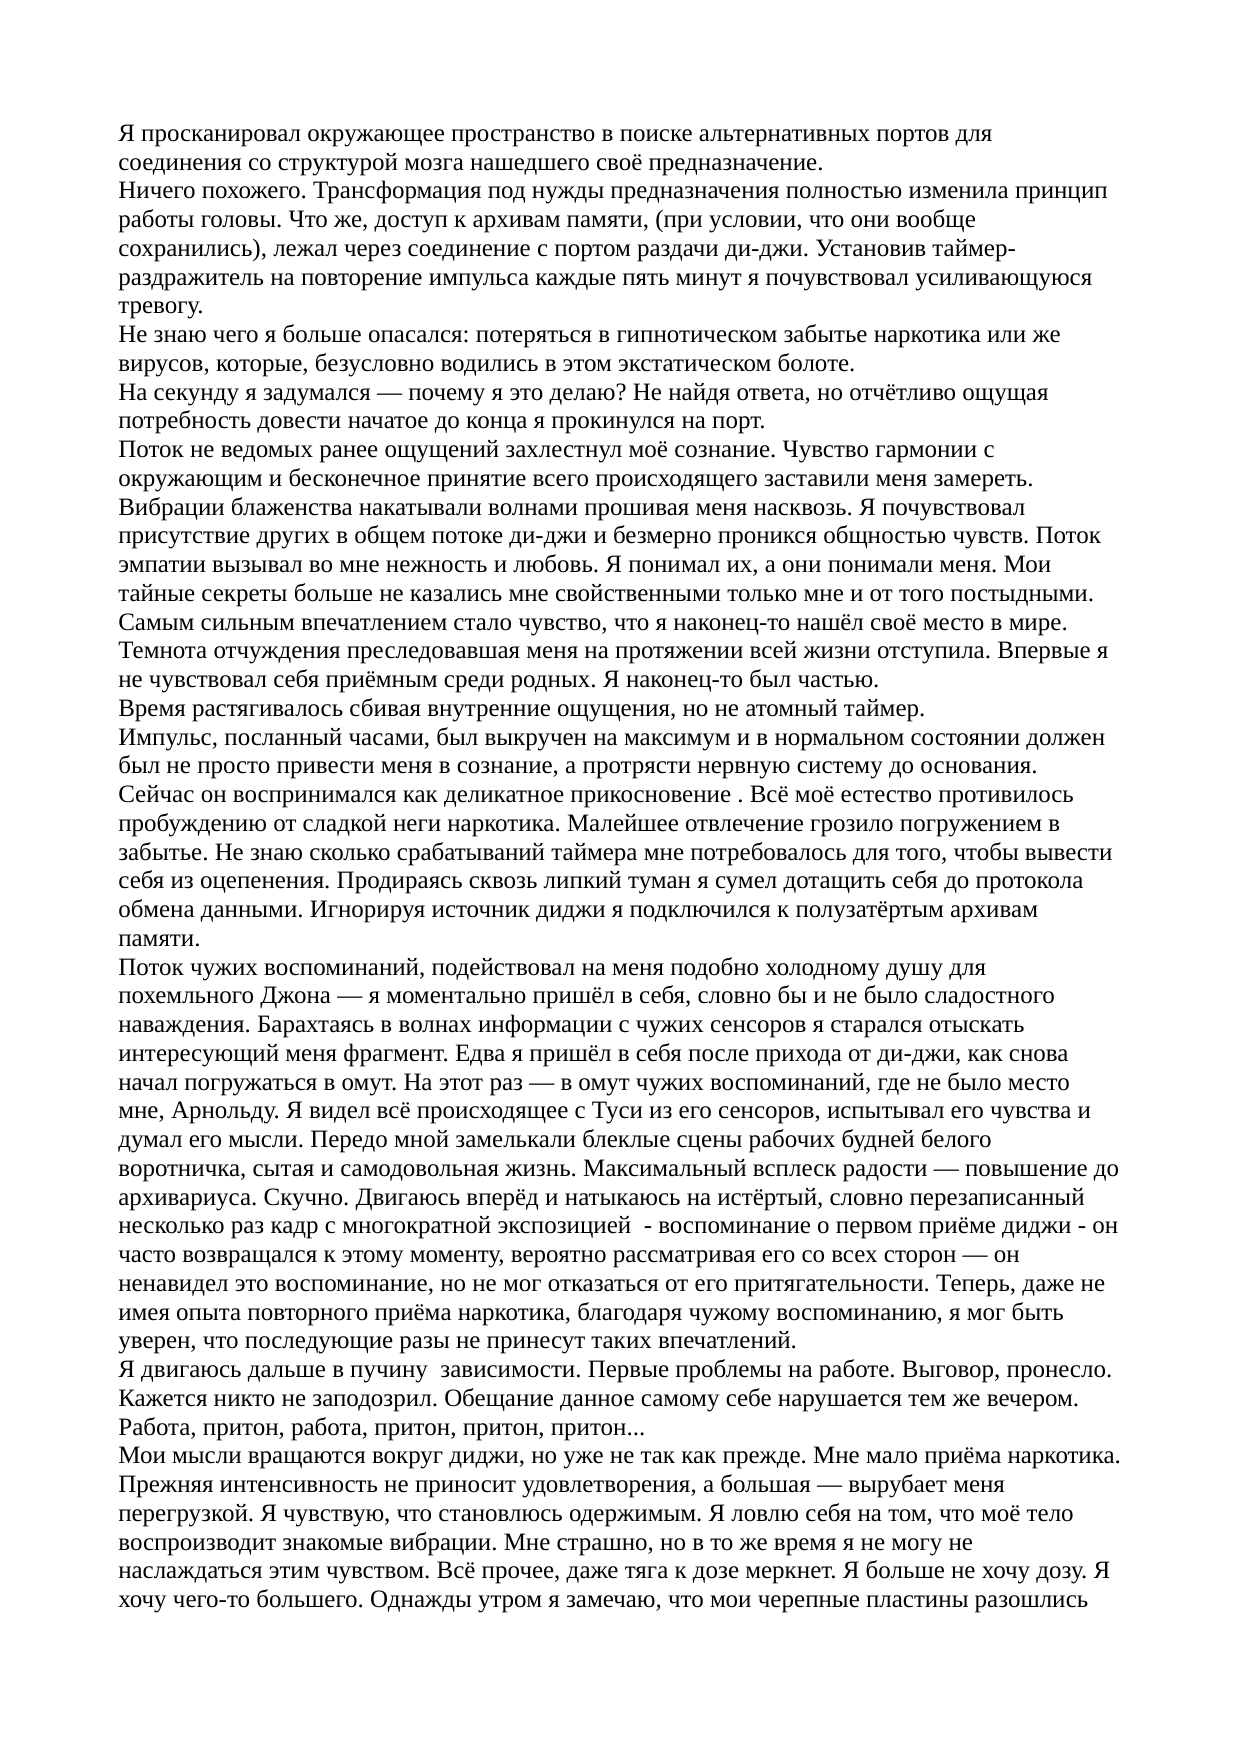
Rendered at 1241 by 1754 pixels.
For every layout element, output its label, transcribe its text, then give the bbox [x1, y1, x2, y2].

text Импульс, посланный часами, был выкручен на максимум и в нормальном состоянии должен был не просто привести меня в сознание, а протрясти нервную систему до основания. [118, 722, 1122, 779]
text Темнота отчуждения преследовавшая меня на протяжении всей жизни отступила. Впервые я не чувствовал себя приёмным среди родных. Я наконец-то был частью. [118, 636, 1122, 693]
text Сейчас он воспринимался как деликатное прикосновение . Всё моё естество противилось пробуждению от сладкой неги наркотика. Малейшее отвлечение грозило погружением в забытье. Не знаю сколько срабатываний таймера мне потребовалось для того, чтобы вывести себя из оцепенения. Продираясь сквозь липкий туман я сумел дотащить себя до протокола обмена данными. Игнорируя источник диджи я подключился к полузатёртым архивам памяти. [118, 779, 1122, 952]
text Мои мысли вращаются вокруг диджи, но уже не так как прежде. Мне мало приёма наркотика. Прежняя интенсивность не приносит удовлетворения, а большая — вырубает меня перегрузкой. Я чувствую, что становлюсь одержимым. Я ловлю себя на том, что моё тело воспроизводит знакомые вибрации. Мне страшно, но в то же время я не могу не наслаждаться этим чувством. Всё прочее, даже тяга к дозе меркнет. Я больше не хочу дозу. Я хочу чего-то большего. Однажды утром я замечаю, что мои черепные пластины разошлись [118, 1441, 1122, 1613]
text Время растягивалось сбивая внутренние ощущения, но не атомный таймер. [118, 693, 1122, 722]
text На секунду я задумался — почему я это делаю? Не найдя ответа, но отчётливо ощущая потребность довести начатое до конца я прокинулся на порт. [118, 377, 1122, 434]
text Я двигаюсь дальше в пучину зависимости. Первые проблемы на работе. Выговор, пронесло. Кажется никто не заподозрил. Обещание данное самому себе нарушается тем же вечером. Работа, притон, работа, притон, притон, притон... [118, 1354, 1122, 1441]
text Поток чужих воспоминаний, подействовал на меня подобно холодному душу для похемльного Джона — я моментально пришёл в себя, словно бы и не было сладостного наваждения. Барахтаясь в волнах информации с чужих сенсоров я старался отыскать интересующий меня фрагмент. Едва я пришёл в себя после прихода от ди-джи, как снова начал погружаться в омут. На этот раз — в омут чужих воспоминаний, где не было место мне, Арнольду. Я видел всё происходящее с Туси из его сенсоров, испытывал его чувства и думал его мысли. Передо мной замелькали блеклые сцены рабочих будней белого воротничка, сытая и самодовольная жизнь. Максимальный всплеск радости — повышение до архивариуса. Скучно. Двигаюсь вперёд и натыкаюсь на истёртый, словно перезаписанный несколько раз кадр с многократной экспозицией - воспоминание о первом приёме диджи - он часто возвращался к этому моменту, вероятно рассматривая его со всех сторон — он ненавидел это воспоминание, но не мог отказаться от его притягательности. Теперь, даже не имея опыта повторного приёма наркотика, благодаря чужому воспоминанию, я мог быть уверен, что последующие разы не принесут таких впечатлений. [118, 952, 1122, 1354]
text Я просканировал окружающее пространство в поиске альтернативных портов для соединения со структурой мозга нашедшего своё предназначение. [118, 118, 1122, 176]
text Не знаю чего я больше опасался: потеряться в гипнотическом забытье наркотика или же вирусов, которые, безусловно водились в этом экстатическом болоте. [118, 319, 1122, 377]
text Поток не ведомых ранее ощущений захлестнул моё сознание. Чувство гармонии с окружающим и бесконечное принятие всего происходящего заставили меня замереть. Вибрации блаженства накатывали волнами прошивая меня насквозь. Я почувствовал присутствие других в общем потоке ди-джи и безмерно проникся общностью чувств. Поток эмпатии вызывал во мне нежность и любовь. Я понимал их, а они понимали меня. Мои тайные секреты больше не казались мне свойственными только мне и от того постыдными. Самым сильным впечатлением стало чувство, что я наконец-то нашёл своё место в мире. [118, 434, 1122, 636]
text Ничего похожего. Трансформация под нужды предназначения полностью изменила принцип работы головы. Что же, доступ к архивам памяти, (при условии, что они вообще сохранились), лежал через соединение с портом раздачи ди-джи. Установив таймер-раздражитель на повторение импульса каждые пять минут я почувствовал усиливающуюся тревогу. [118, 176, 1122, 319]
